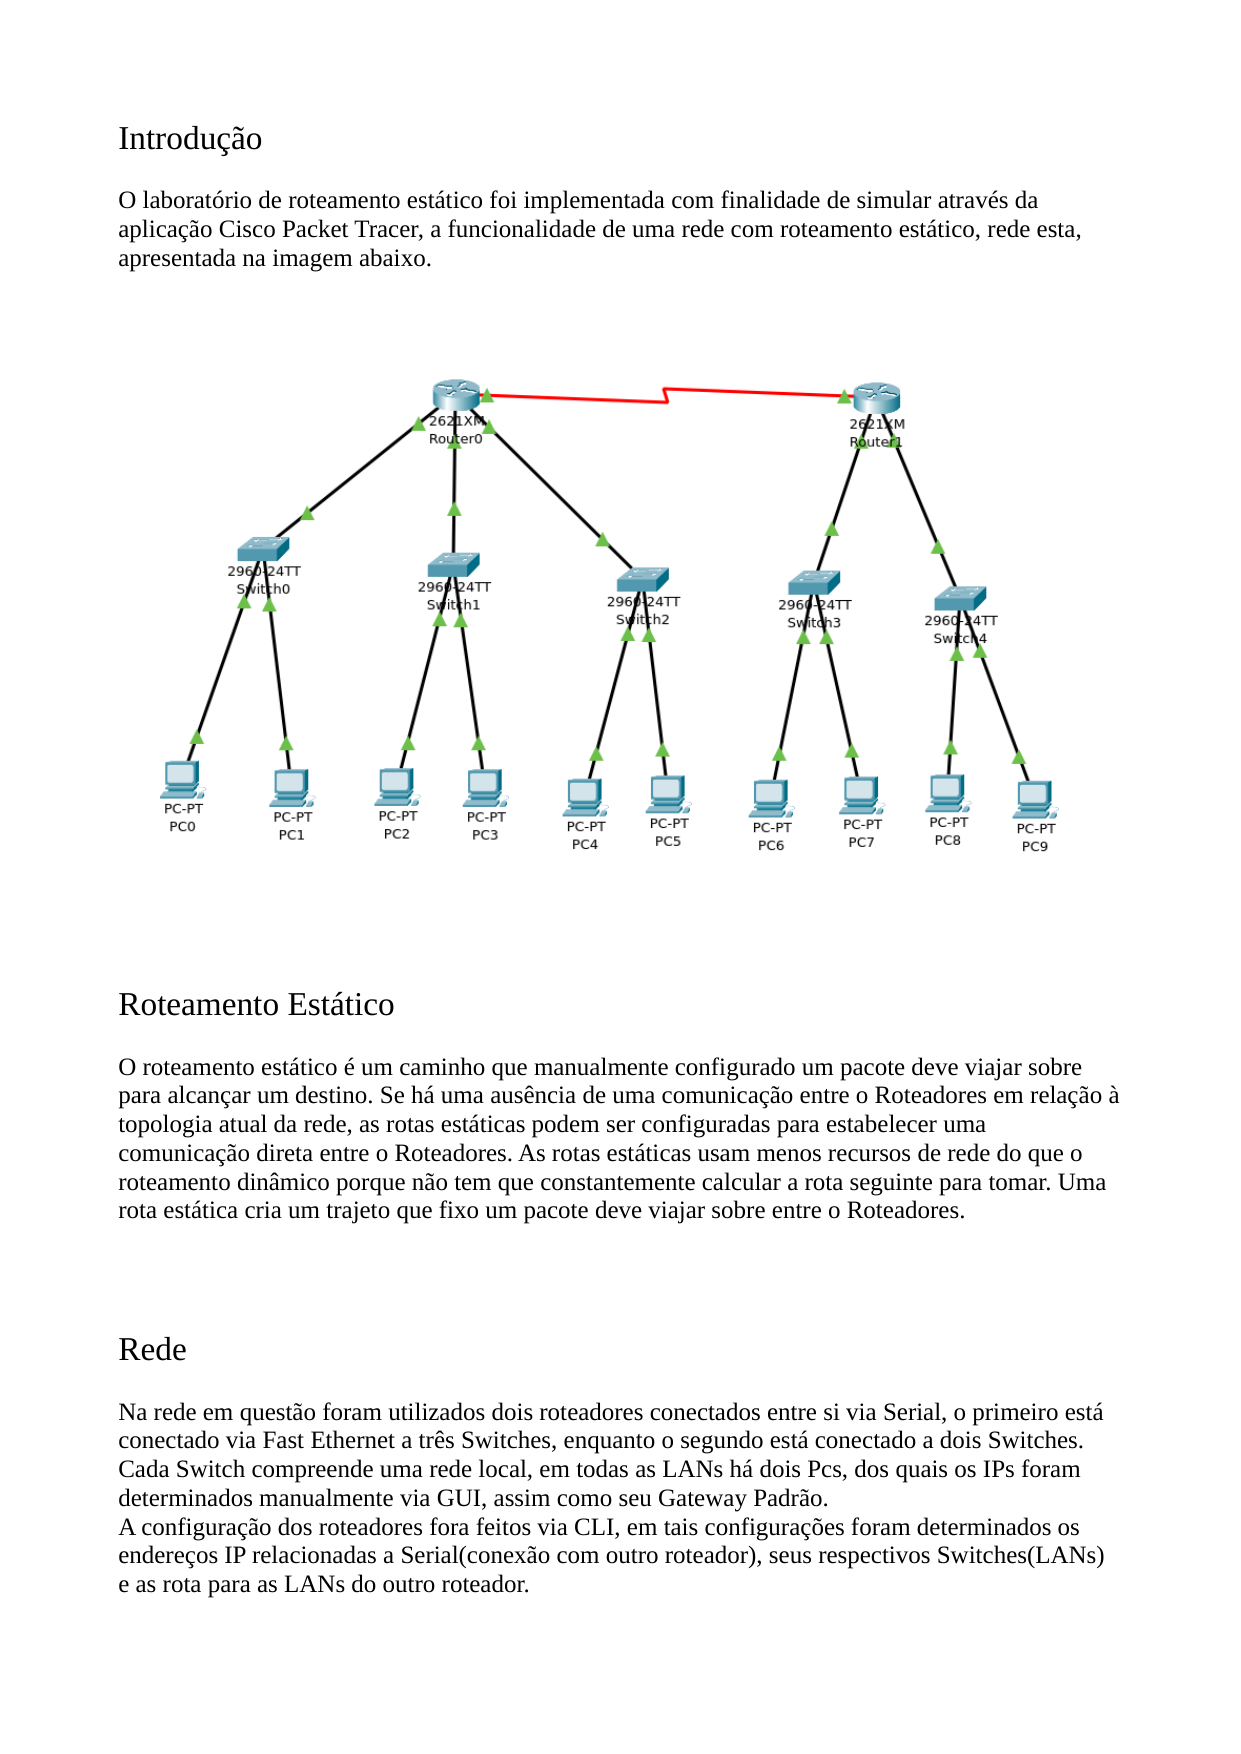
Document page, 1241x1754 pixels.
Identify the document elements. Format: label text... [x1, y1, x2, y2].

text Roteamento Estático [118, 984, 1122, 1023]
text O roteamento estático é um caminho que manualmente configurado um pacote deve viajar sobre para alcançar um destino. Se há uma ausência de uma comunicação entre o Roteadores em relação à topologia atual da rede, as rotas estáticas podem ser configuradas para estabelecer uma comunicação direta entre o Roteadores. As rotas estáticas usam menos recursos de rede do que o roteamento dinâmico porque não tem que constantemente calcular a rota seguinte para tomar. Uma rota estática cria um trajeto que fixo um pacote deve viajar sobre entre o Roteadores. [118, 1052, 1122, 1224]
text A configuração dos roteadores fora feitos via CLI, em tais configurações foram determinados os endereços IP relacionadas a Serial(conexão com outro roteador), seus respectivos Switches(LANs) e as rota para as LANs do outro roteador. [118, 1512, 1122, 1598]
text Rede [118, 1329, 1122, 1368]
picture [118, 310, 1123, 889]
text O laboratório de roteamento estático foi implementada com finalidade de simular através da aplicação Cisco Packet Tracer, a funcionalidade de uma rede com roteamento estático, rede esta, apresentada na imagem abaixo. [118, 185, 1122, 271]
text Na rede em questão foram utilizados dois roteadores conectados entre si via Serial, o primeiro está conectado via Fast Ethernet a três Switches, enquanto o segundo está conectado a dois Switches. Cada Switch compreende uma rede local, em todas as LANs há dois Pcs, dos quais os IPs foram determinados manualmente via GUI, assim como seu Gateway Padrão. [118, 1397, 1122, 1512]
text Introdução [118, 118, 1122, 156]
